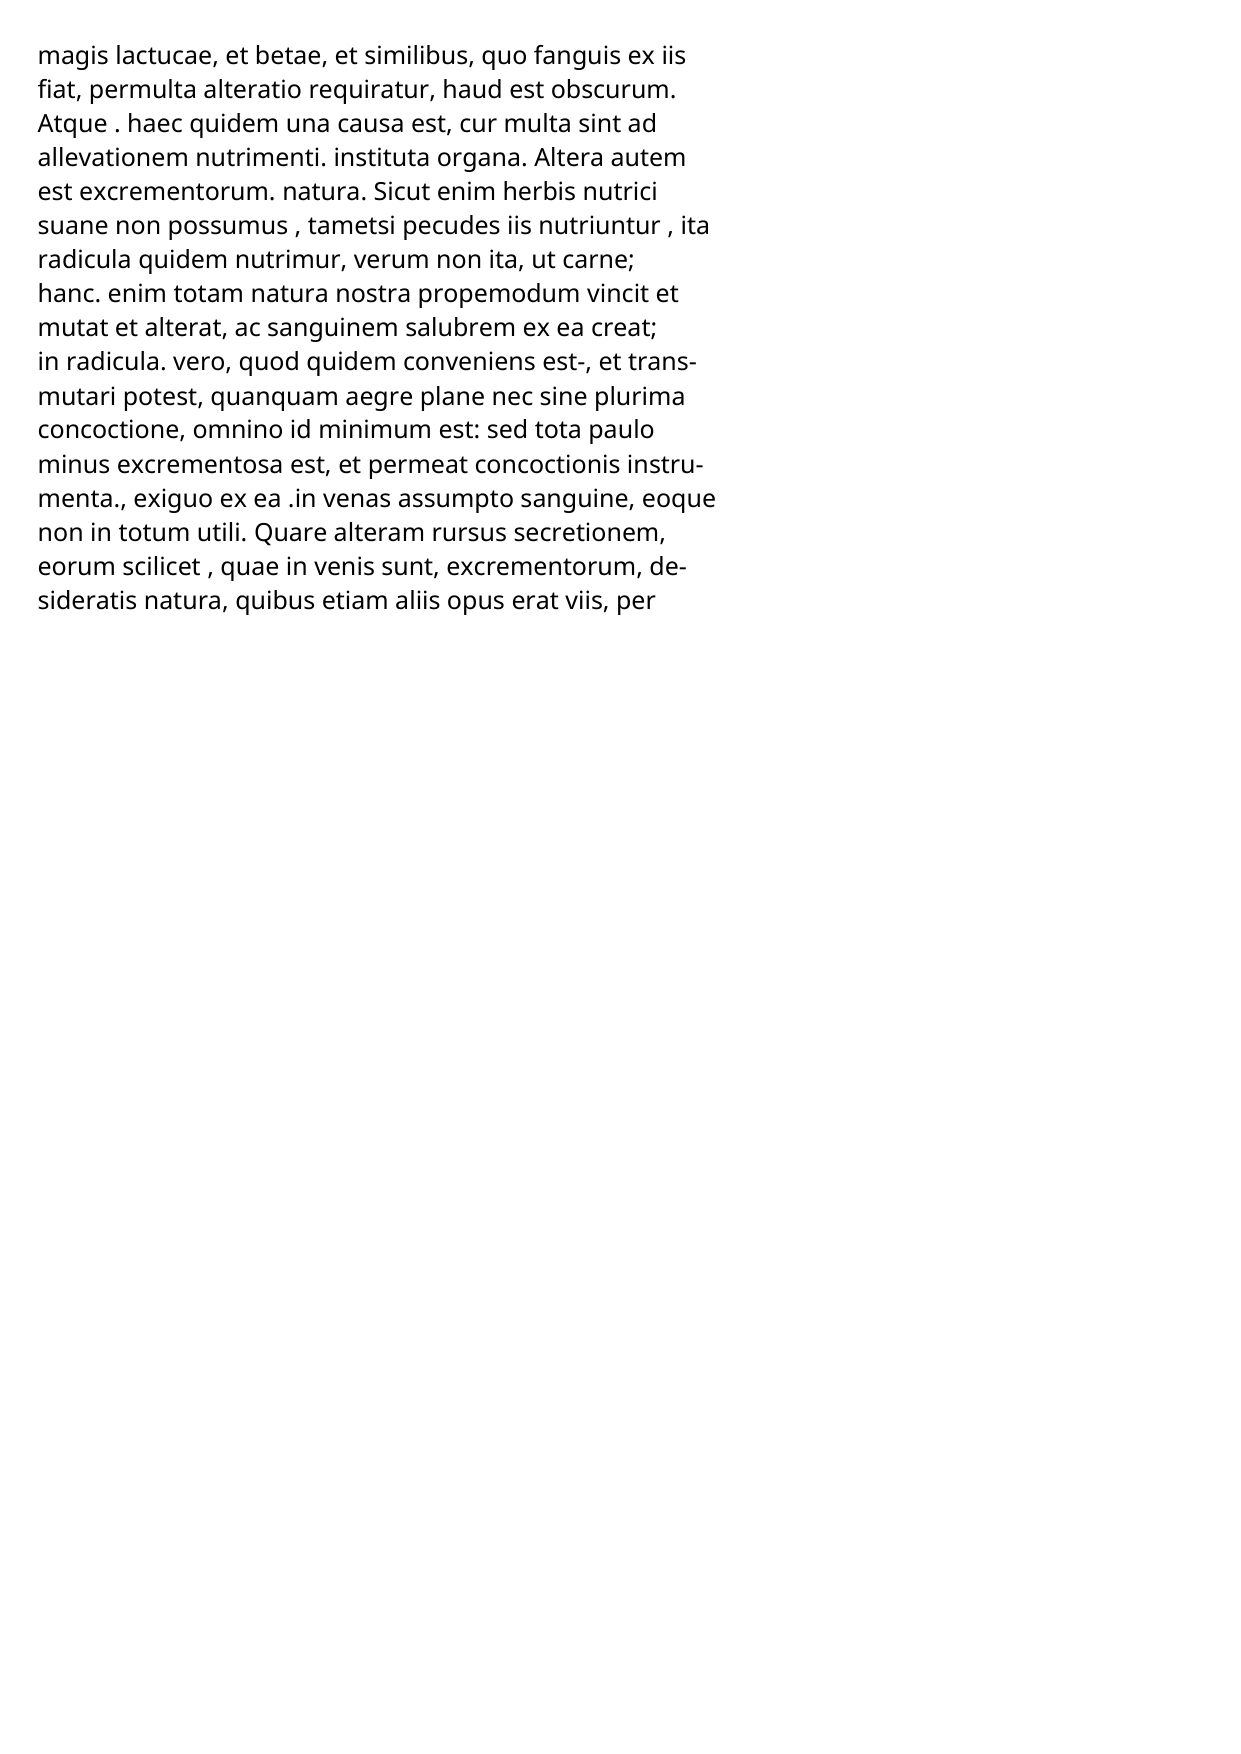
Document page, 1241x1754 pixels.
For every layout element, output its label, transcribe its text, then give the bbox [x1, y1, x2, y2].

text magis lactucae, et betae, et similibus, quo fanguis ex iis fiat, permulta alteratio requiratur, haud est obscurum. Atque . haec quidem una causa est, cur multa sint ad allevationem nutrimenti. instituta organa. Altera autem est excrementorum. natura. Sicut enim herbis nutrici suane non possumus , tametsi pecudes iis nutriuntur , ita radicula quidem nutrimur, verum non ita, ut carne; hanc. enim totam natura nostra propemodum vincit et mutat et alterat, ac sanguinem salubrem ex ea creat; in radicula. vero, quod quidem conveniens est-, et trans- mutari potest, quanquam aegre plane nec sine plurima concoctione, omnino id minimum est: sed tota paulo minus excrementosa est, et permeat concoctionis instru- menta., exiguo ex ea .in venas assumpto sanguine, eoque non in totum utili. Quare alteram rursus secretionem, eorum scilicet , quae in venis sunt, excrementorum, de- sideratis natura, quibus etiam aliis opus erat viis, per [37, 37, 1203, 617]
